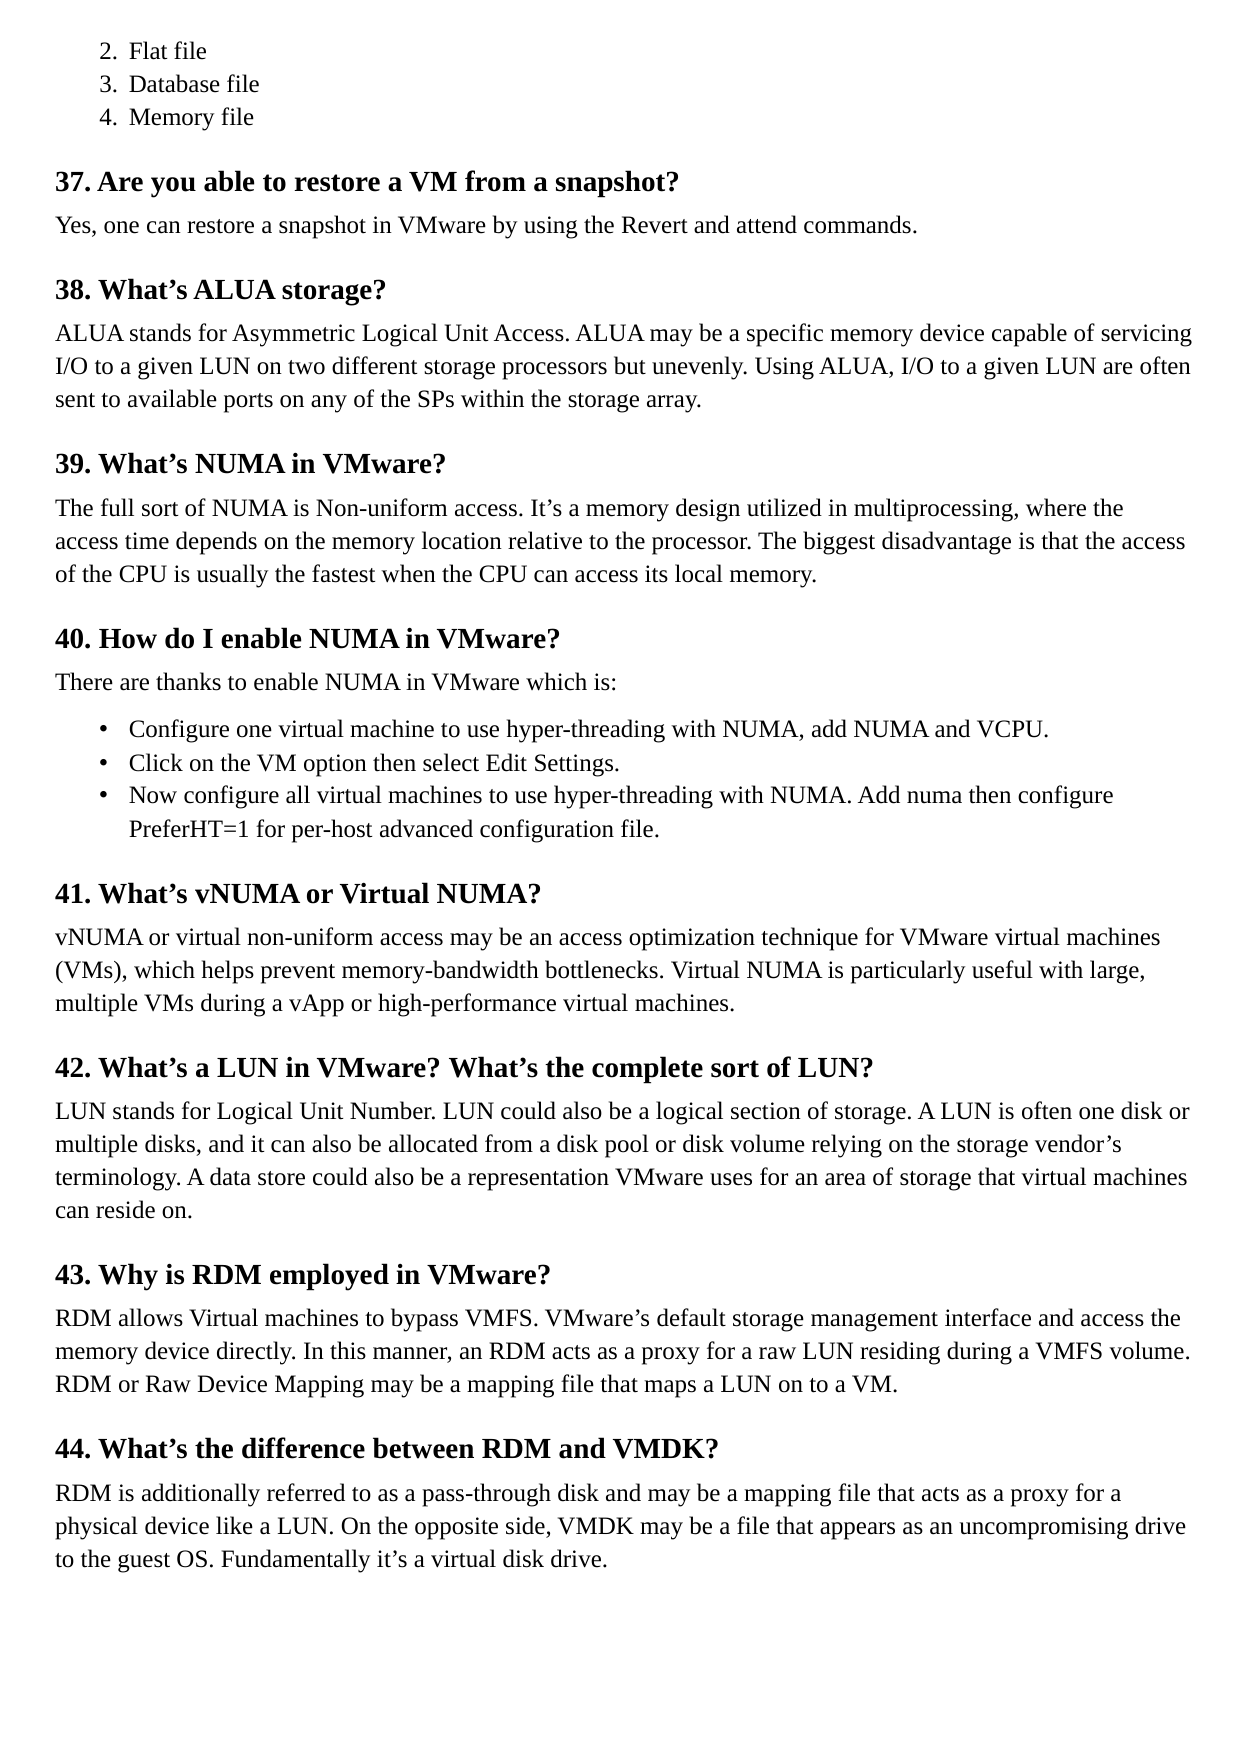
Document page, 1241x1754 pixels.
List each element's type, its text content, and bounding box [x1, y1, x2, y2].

subtitle 37. Are you able to restore a VM from a snapshot? [55, 164, 1194, 198]
text RDM allows Virtual machines to bypass VMFS. VMware’s default storage management interface and access the memory device directly. In this manner, an RDM acts as a proxy for a raw LUN residing during a VMFS volume. RDM or Raw Device Mapping may be a mapping file that maps a LUN on to a VM. [55, 1303, 1194, 1398]
text Yes, one can restore a snapshot in VMware by using the Revert and attend commands. [55, 210, 1194, 239]
text RDM is additionally referred to as a pass-through disk and may be a mapping file that acts as a proxy for a physical device like a LUN. On the opposite side, VMDK may be a file that appears as an uncompromising drive to the guest OS. Fundamentally it’s a virtual disk drive. [55, 1478, 1194, 1572]
subtitle 40. How do I enable NUMA in VMware? [55, 621, 1194, 654]
text vNUMA or virtual non-uniform access may be an access optimization technique for VMware virtual machines (VMs), which helps prevent memory-bandwidth bottlenecks. Virtual NUMA is particularly useful with large, multiple VMs during a vApp or high-performance virtual machines. [55, 922, 1194, 1017]
subtitle 43. Why is RDM employed in VMware? [55, 1257, 1194, 1291]
text The full sort of NUMA is Non-uniform access. It’s a memory design utilized in multiprocessing, where the access time depends on the memory location relative to the processor. The biggest disadvantage is that the access of the CPU is usually the fastest when the CPU can access its local memory. [55, 493, 1194, 587]
text LUN stands for Logical Unit Number. LUN could also be a logical section of storage. A LUN is often one disk or multiple disks, and it can also be allocated from a disk pool or disk volume relying on the storage vendor’s terminology. A data store could also be a representation VMware uses for an area of storage that virtual machines can reside on. [55, 1096, 1194, 1224]
list Database file [99, 69, 1194, 98]
list Configure one virtual machine to use hyper-threading with NUMA, add NUMA and VCPU. [99, 714, 1194, 743]
subtitle 39. What’s NUMA in VMware? [55, 447, 1194, 480]
text There are thanks to enable NUMA in VMware which is: [55, 667, 1194, 696]
subtitle 42. What’s a LUN in VMware? What’s the complete sort of LUN? [55, 1050, 1194, 1084]
text ALUA stands for Asymmetric Logical Unit Access. ALUA may be a specific memory device capable of servicing I/O to a given LUN on two different storage processors but unevenly. Using ALUA, I/O to a given LUN are often sent to available ports on any of the SPs within the storage array. [55, 318, 1194, 413]
list Click on the VM option then select Edit Settings. [99, 748, 1194, 776]
list Flat file [99, 36, 1194, 65]
subtitle 44. What’s the difference between RDM and VMDK? [55, 1432, 1194, 1465]
list Memory file [99, 102, 1194, 131]
subtitle 38. What’s ALUA storage? [55, 272, 1194, 306]
list Now configure all virtual machines to use hyper-threading with NUMA. Add numa then configure PreferHT=1 for per-host advanced configuration file. [99, 781, 1194, 842]
subtitle 41. What’s vNUMA or Virtual NUMA? [55, 876, 1194, 909]
